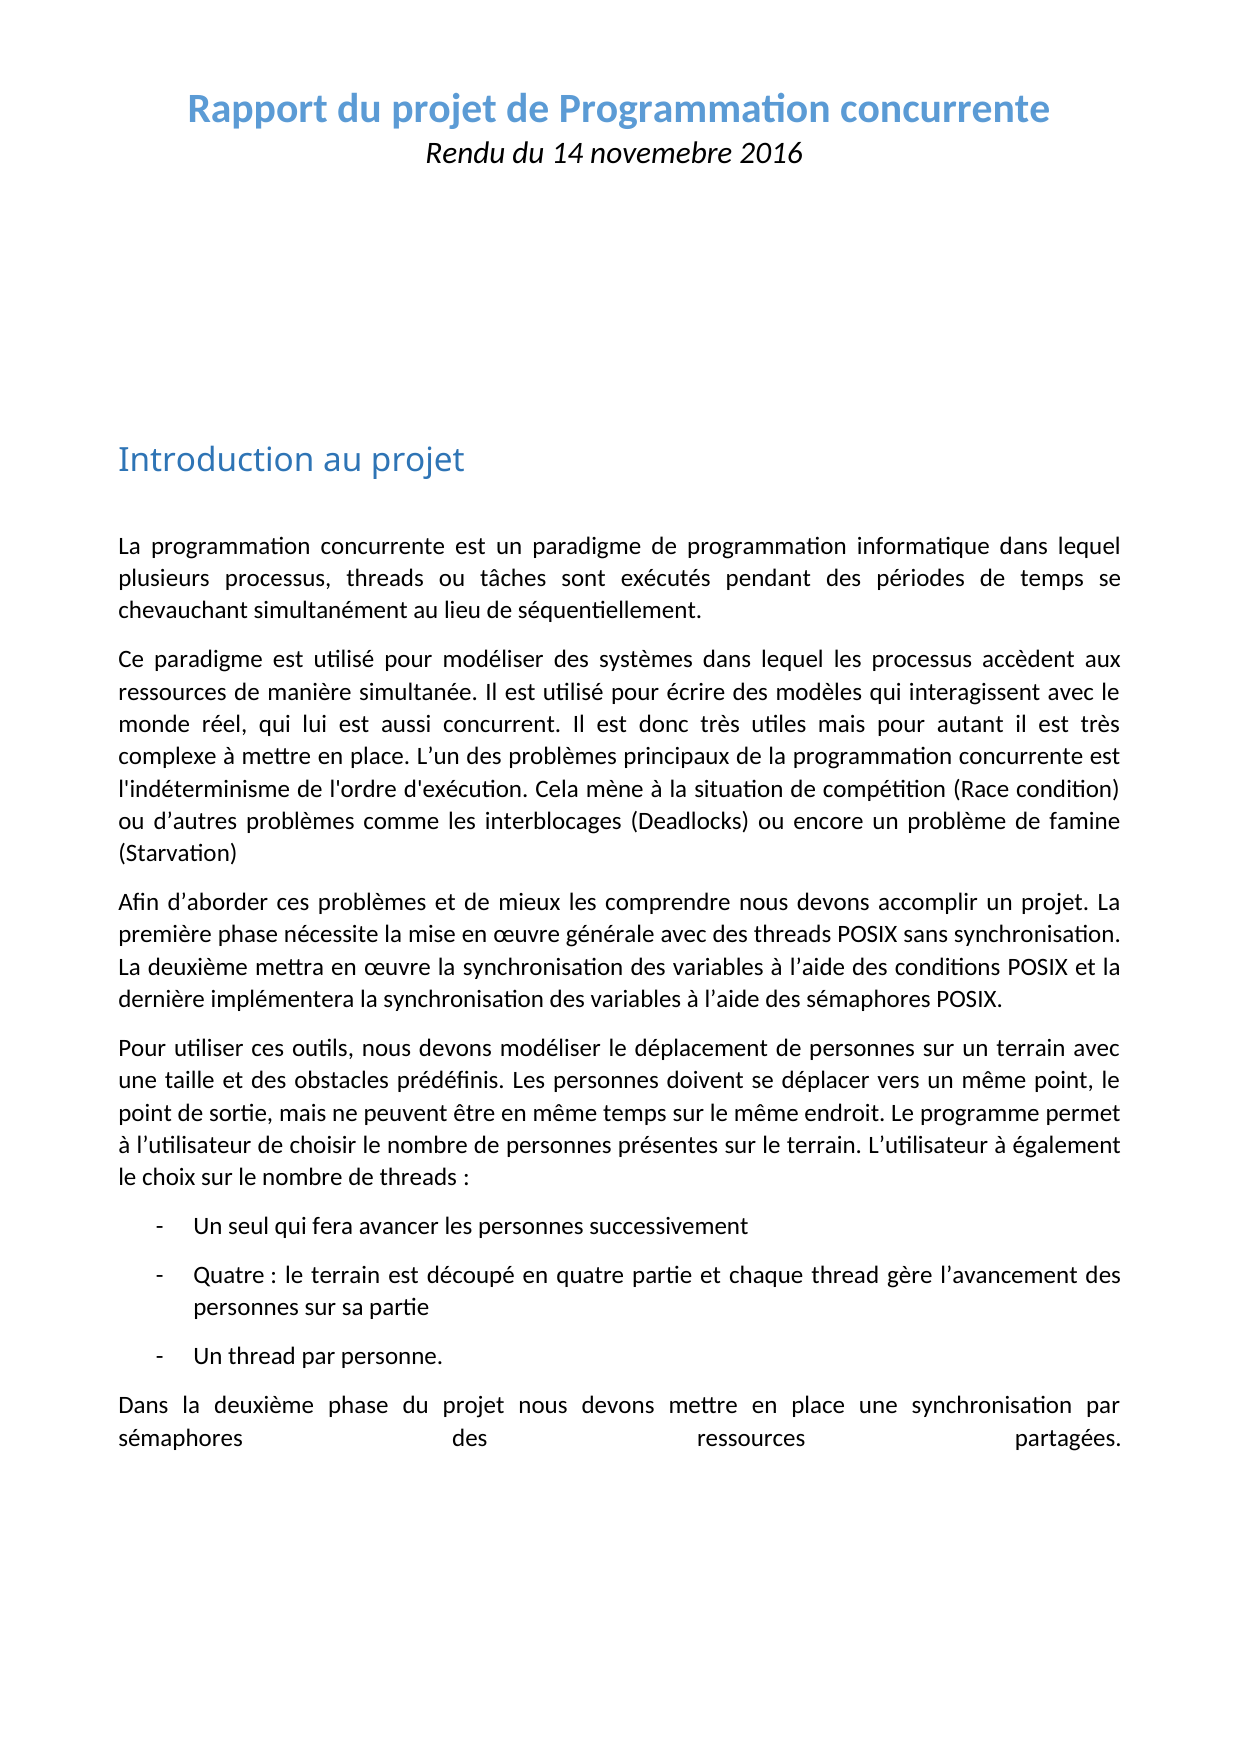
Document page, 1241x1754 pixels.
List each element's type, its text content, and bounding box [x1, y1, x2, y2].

text Rendu du 14 novemebre 2016 [111, 133, 1127, 171]
text Rapport du projet de Programmation concurrente [111, 82, 1127, 133]
text Pour utiliser ces outils, nous devons modéliser le déplacement de personnes sur un terrain avec une taille et des obstacles prédéfinis. Les personnes doivent se déplacer vers un même point, le point de sortie, mais ne peuvent être en même temps sur le même endroit. Le programme permet à l’utilisateur de choisir le nombre de personnes présentes sur le terrain. L’utilisateur à également le choix sur le nombre de threads : [118, 1032, 1122, 1192]
list Quatre : le terrain est découpé en quatre partie et chaque thread gère l’avancement des personnes sur sa partie [156, 1259, 1122, 1322]
subtitle Introduction au projet [118, 436, 1122, 481]
list Un thread par personne. [156, 1341, 1122, 1371]
list Un seul qui fera avancer les personnes successivement [156, 1210, 1122, 1241]
text Afin d’aborder ces problèmes et de mieux les comprendre nous devons accomplir un projet. La première phase nécessite la mise en œuvre générale avec des threads POSIX sans synchronisation. La deuxième mettra en œuvre la synchronisation des variables à l’aide des conditions POSIX et la dernière implémentera la synchronisation des variables à l’aide des sémaphores POSIX. [118, 886, 1122, 1014]
text Dans la deuxième phase du projet nous devons mettre en place une synchronisation par sémaphores des ressources partagées. [118, 1389, 1122, 1484]
text Ce paradigme est utilisé pour modéliser des systèmes dans lequel les processus accèdent aux ressources de manière simultanée. Il est utilisé pour écrire des modèles qui interagissent avec le monde réel, qui lui est aussi concurrent. Il est donc très utiles mais pour autant il est très complexe à mettre en place. L’un des problèmes principaux de la programmation concurrente est l'indéterminisme de l'ordre d'exécution. Cela mène à la situation de compétition (Race condition) ou d’autres problèmes comme les interblocages (Deadlocks) ou encore un problème de famine (Starvation) [118, 644, 1122, 868]
text La programmation concurrente est un paradigme de programmation informatique dans lequel plusieurs processus, threads ou tâches sont exécutés pendant des périodes de temps se chevauchant simultanément au lieu de séquentiellement. [118, 530, 1122, 625]
